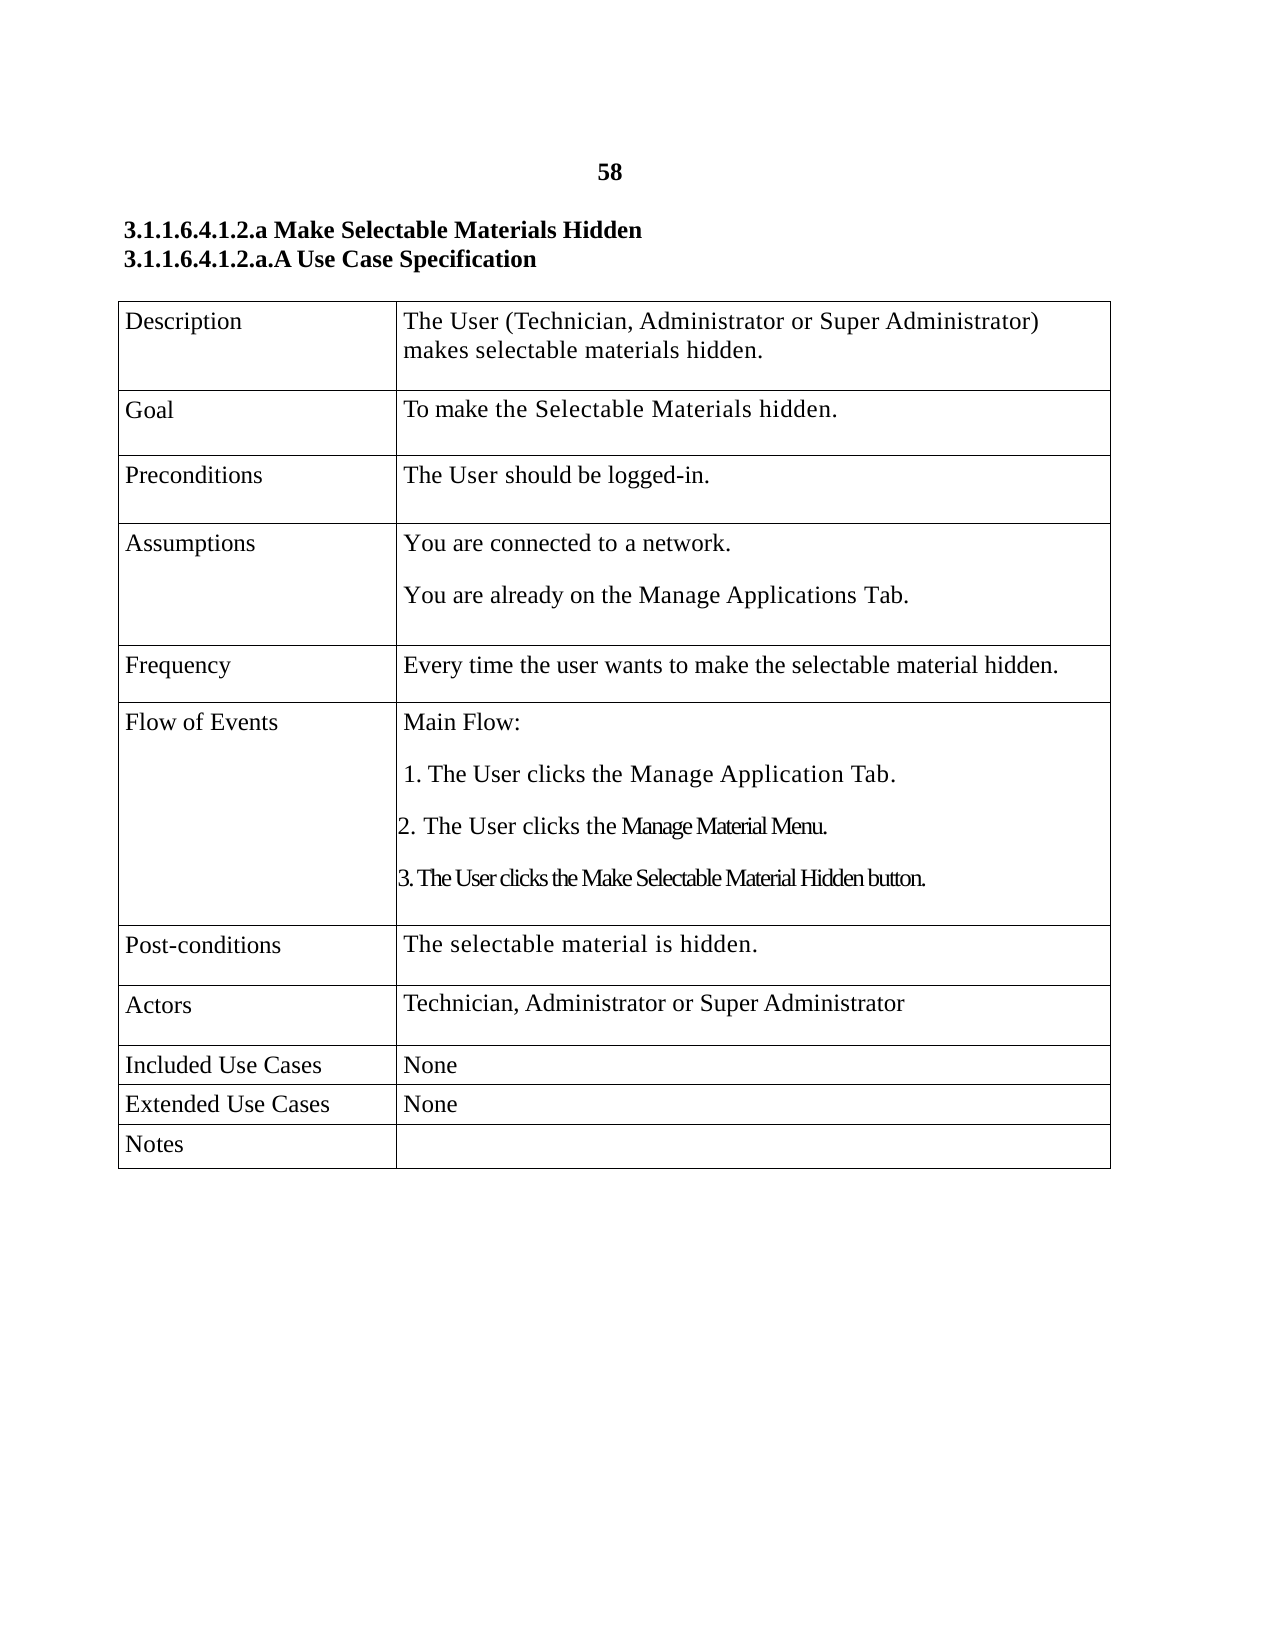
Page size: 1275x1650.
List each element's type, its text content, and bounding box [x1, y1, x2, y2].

table_cell Frequency [119, 646, 396, 702]
table_cell The selectable material is hidden. [397, 926, 1110, 985]
table_cell Post-conditions [119, 926, 396, 985]
table_cell Flow of Events [119, 703, 396, 925]
table_cell To make the Selectable Materials hidden. [397, 391, 1110, 455]
table_cell None [397, 1046, 1110, 1084]
table_cell [397, 1125, 1110, 1168]
text 3.1.1.6.4.1.2.a Make Selectable Materials Hidden [123, 215, 1096, 244]
table_cell None [397, 1085, 1110, 1124]
table_cell Notes [119, 1125, 396, 1168]
table_cell Included Use Cases [119, 1046, 396, 1084]
table_header Description [119, 302, 396, 389]
table_cell Goal [119, 391, 396, 455]
table_cell Main Flow: 1. The User clicks the Manage Application Tab. 2. The User clicks the Manage Material Menu. 3. The User clicks the Make Selectable Material Hidden button. [397, 703, 1110, 925]
text 58 [123, 157, 1096, 186]
table_cell You are connected to a network. You are already on the Manage Applications Tab. [397, 524, 1110, 645]
table_cell Every time the user wants to make the selectable material hidden. [397, 646, 1110, 702]
table_cell Technician, Administrator or Super Administrator [397, 986, 1110, 1044]
table_cell Preconditions [119, 456, 396, 523]
table_cell The User should be logged-in. [397, 456, 1110, 523]
text 3.1.1.6.4.1.2.a.A Use Case Specification [123, 244, 1096, 272]
table_cell Assumptions [119, 524, 396, 645]
table_cell Actors [119, 986, 396, 1044]
table_header The User (Technician, Administrator or Super Administrator) makes selectable materials hidden. [397, 302, 1110, 389]
table_cell Extended Use Cases [119, 1085, 396, 1124]
